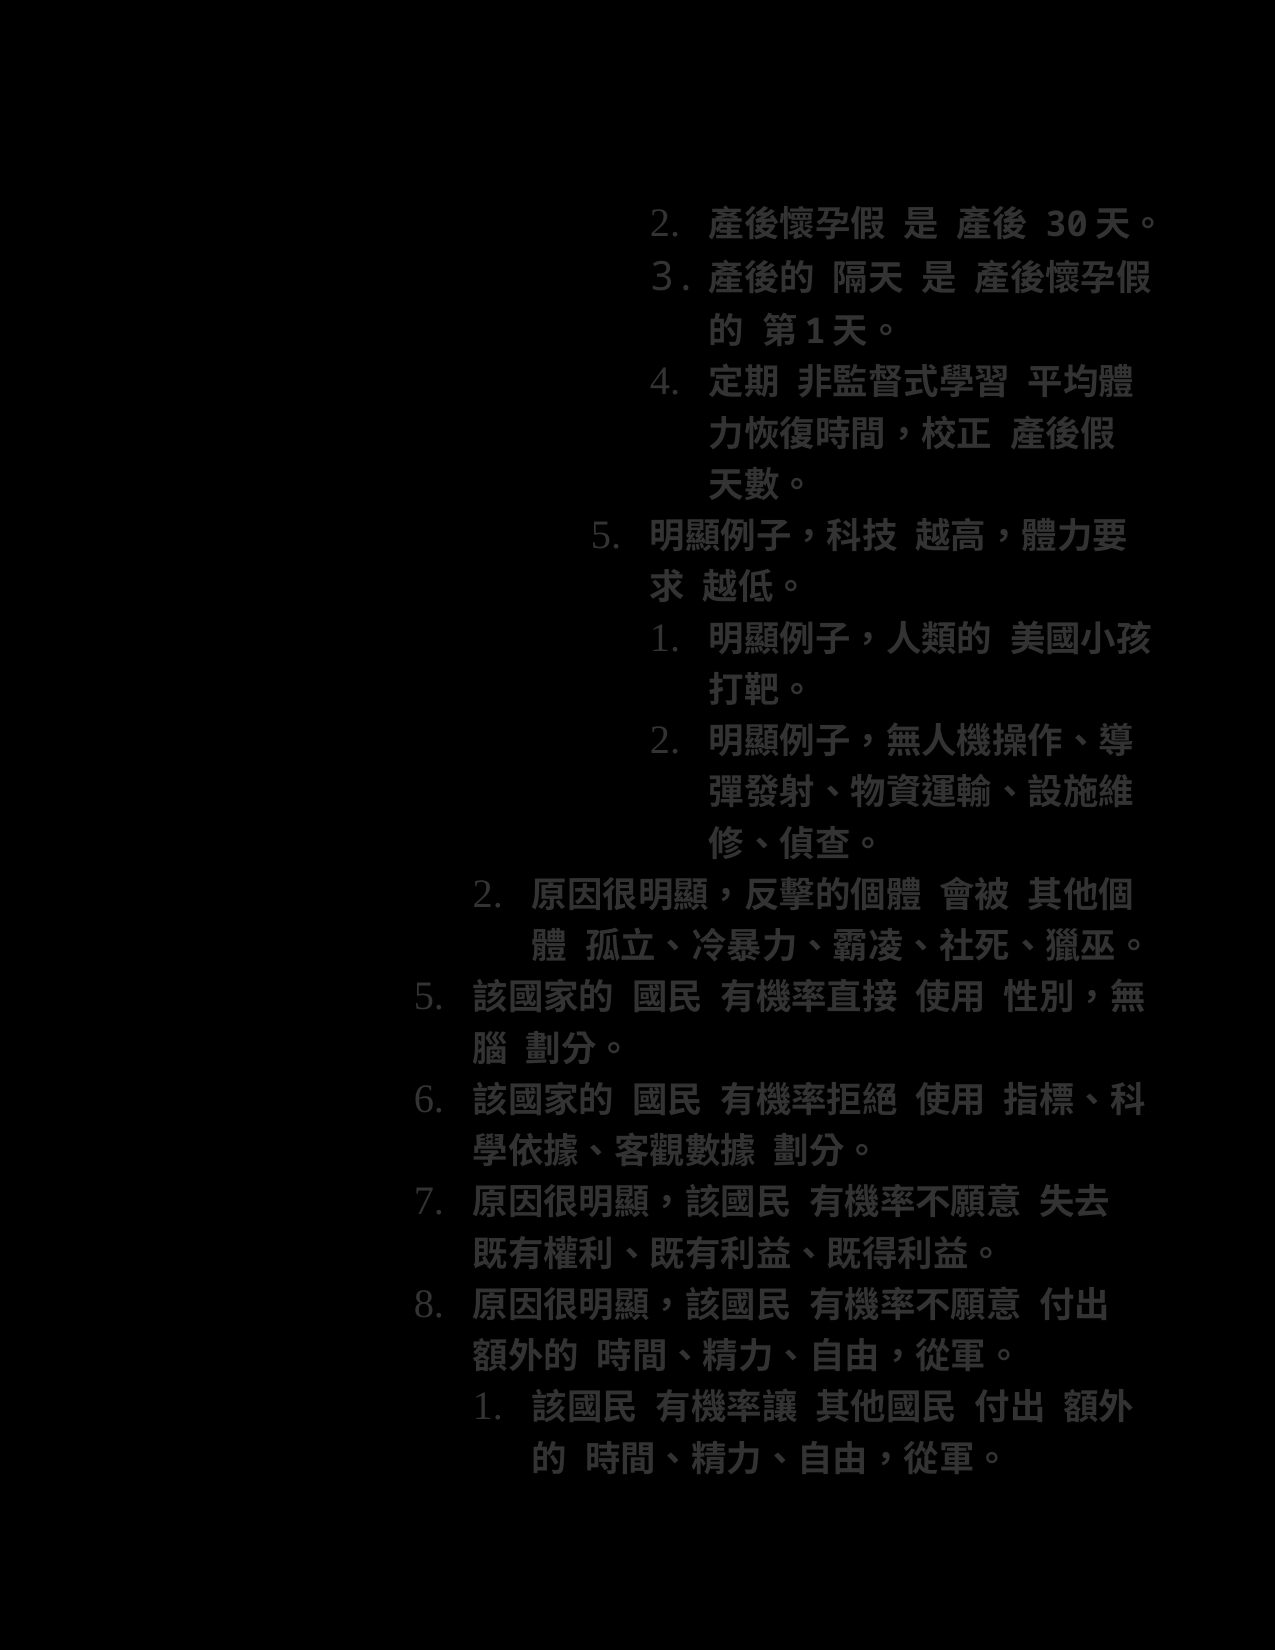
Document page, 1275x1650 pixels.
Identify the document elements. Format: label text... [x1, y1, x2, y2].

list 產後懷孕假 是 產後 30天。 [649, 196, 1157, 247]
list 產後的 隔天 是 產後懷孕假的 第1天。 [649, 247, 1157, 354]
list 明顯例子，科技 越高，體力要求 越低。 [591, 507, 1157, 610]
list 原因很明顯，該國民 有機率不願意 付出 額外的 時間、精力、自由，從軍。 [413, 1276, 1157, 1379]
list 該國家的 國民 有機率拒絕 使用 指標、科學依據、客觀數據 劃分。 [413, 1071, 1157, 1174]
list 該國民 有機率讓 其他國民 付出 額外的 時間、精力、自由，從軍。 [472, 1379, 1157, 1481]
list 該國家的 國民 有機率直接 使用 性別，無腦 劃分。 [413, 969, 1157, 1071]
list 明顯例子，人類的 美國小孩 打靶。 [649, 610, 1157, 712]
list 明顯例子，無人機操作、導彈發射、物資運輸、設施維修、偵查。 [649, 712, 1157, 866]
list 原因很明顯，反擊的個體 會被 其他個體 孤立、冷暴力、霸凌、社死、獵巫。 [472, 866, 1157, 969]
list 原因很明顯，該國民 有機率不願意 失去 既有權利、既有利益、既得利益。 [413, 1174, 1157, 1276]
list 定期 非監督式學習 平均體力恢復時間，校正 產後假 天數。 [649, 354, 1157, 507]
